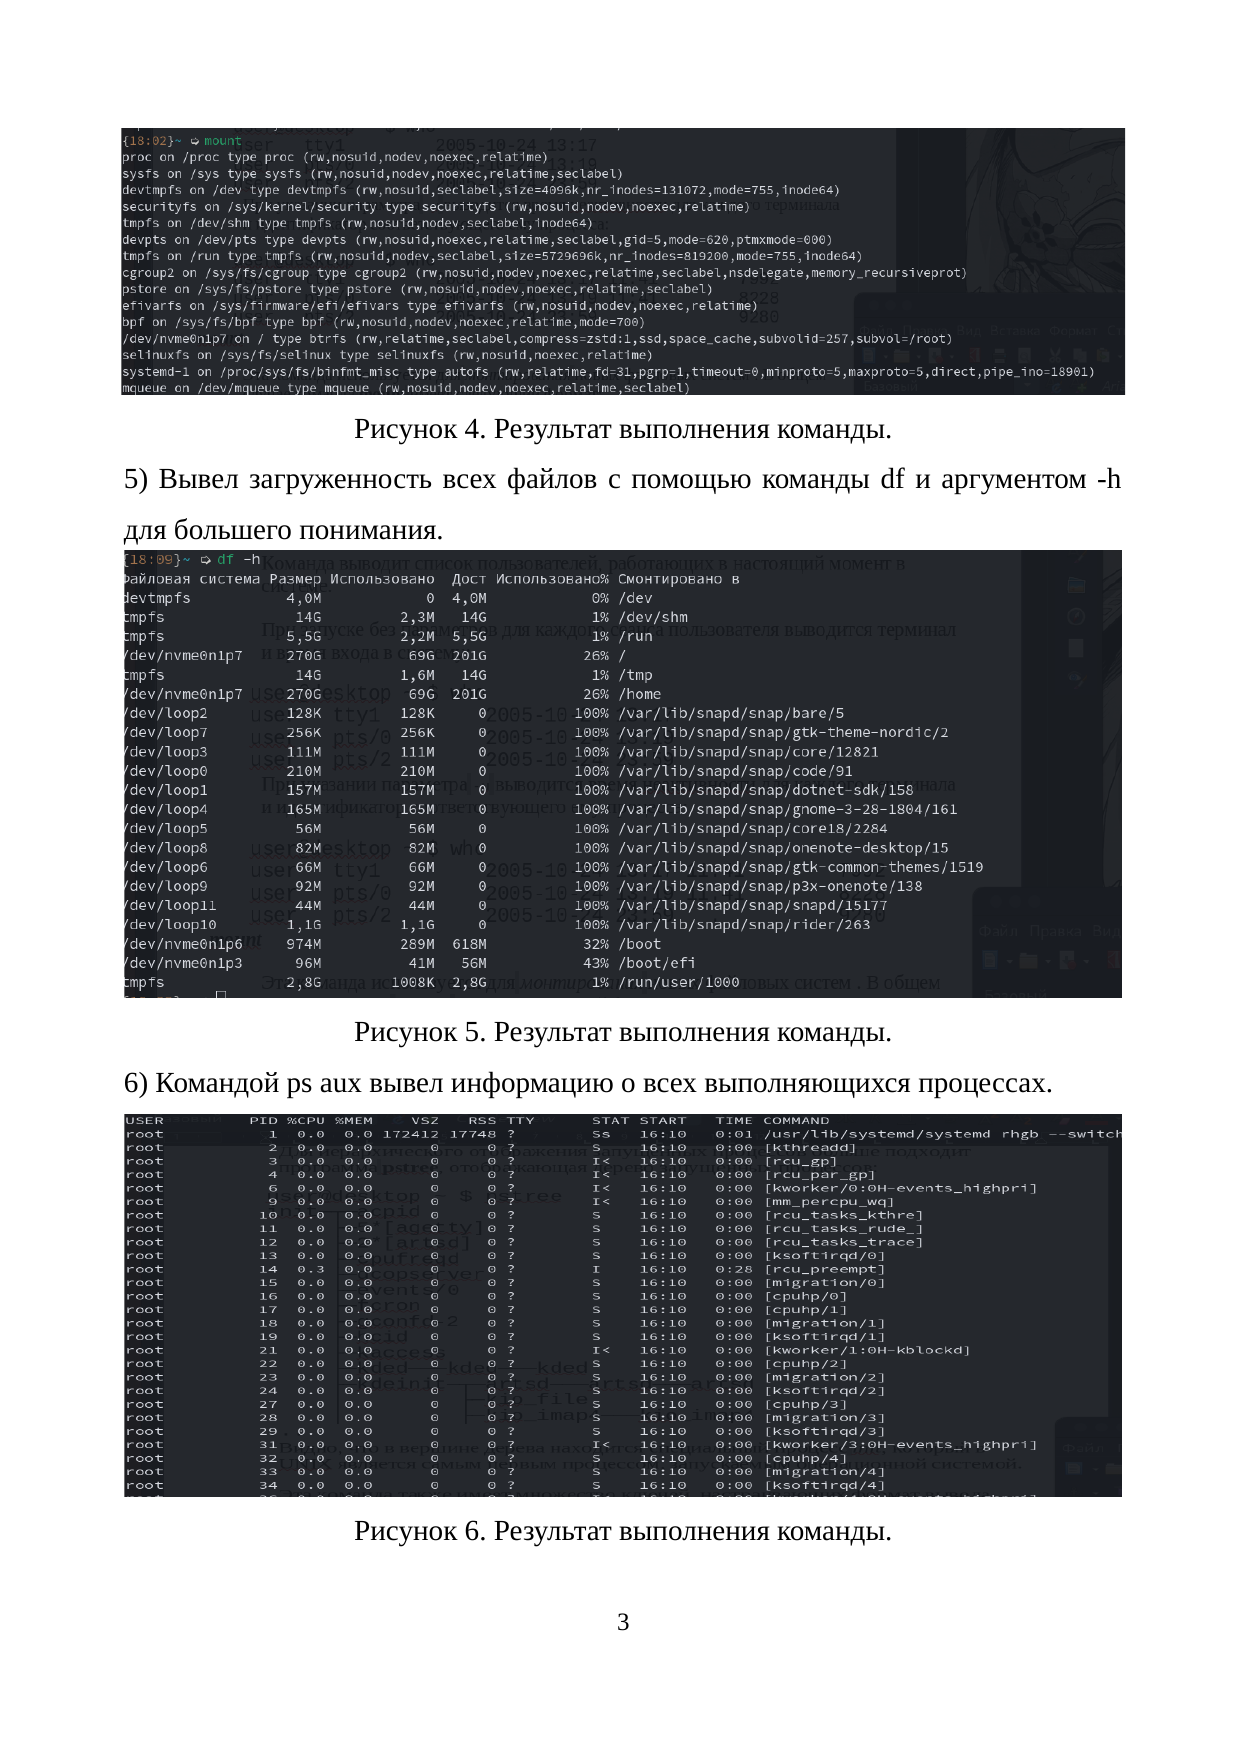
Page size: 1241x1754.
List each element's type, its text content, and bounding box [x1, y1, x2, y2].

picture [124, 1114, 1122, 1497]
subtitle Рисунок 6. Результат выполнения команды. [124, 1497, 1122, 1547]
picture [124, 550, 1122, 998]
picture [121, 128, 1125, 395]
subtitle 5) Вывел загруженность всех файлов с помощью команды df и аргументом -h для большего понимания. [124, 461, 1122, 545]
subtitle Рисунок 5. Результат выполнения команды. [124, 998, 1122, 1048]
subtitle Рисунок 4. Результат выполнения команды. [124, 395, 1122, 445]
subtitle 6) Командой ps aux вывел информацию о всех выполняющихся процессах. [124, 1065, 1122, 1098]
subtitle [124, 118, 1122, 128]
